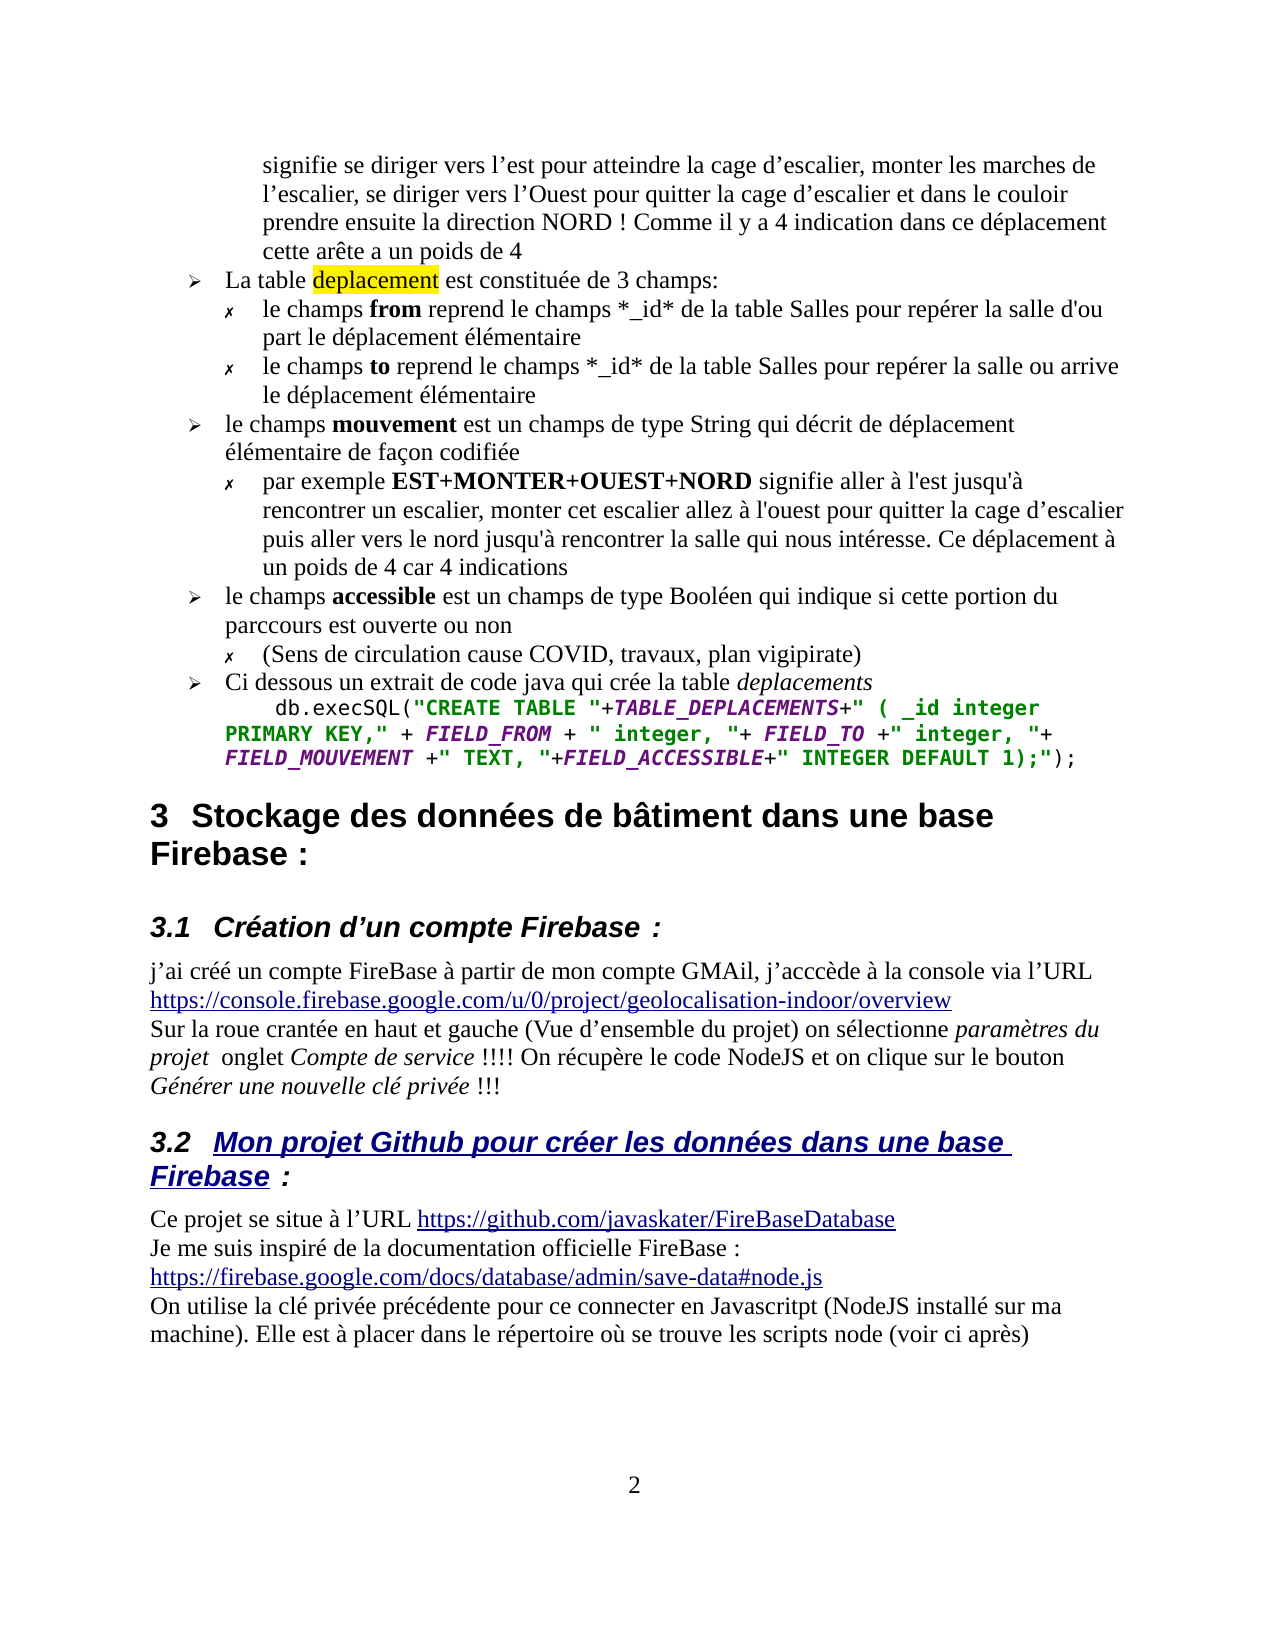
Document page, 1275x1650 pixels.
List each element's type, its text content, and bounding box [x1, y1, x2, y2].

list La table deplacement est constituée de 3 champs: [187, 265, 1125, 294]
text Sur la roue crantée en haut et gauche (Vue d’ensemble du projet) on sélectionne paramètres du projet onglet Compte de service !!!! On récupère le code NodeJS et on clique sur le bouton Générer une nouvelle clé privée !!! [150, 1014, 1125, 1100]
list le champs from reprend le champs *_id* de la table Salles pour repérer la salle d'ou part le déplacement élémentaire [225, 294, 1125, 351]
text https://console.firebase.google.com/u/0/project/geolocalisation-indoor/overview [150, 985, 1125, 1014]
text Je me suis inspiré de la documentation officielle FireBase : https://firebase.google.com/docs/database/admin/save-data#node.js [150, 1233, 1125, 1291]
subtitle Création d’un compte Firebase : [150, 910, 1125, 944]
list Ci dessous un extrait de code java qui crée la table deplacements [187, 667, 1125, 696]
subtitle Stockage des données de bâtiment dans une base Firebase : [150, 795, 1125, 873]
list db.execSQL("CREATE TABLE "+TABLE_DEPLACEMENTS+" ( _id integer PRIMARY KEY," + FIELD_FROM + " integer, "+ FIELD_TO +" integer, "+ FIELD_MOUVEMENT +" TEXT, "+FIELD_ACCESSIBLE+" INTEGER DEFAULT 1);"); [187, 696, 1125, 770]
list le champs mouvement est un champs de type String qui décrit de déplacement élémentaire de façon codifiée [187, 409, 1125, 466]
text j’ai créé un compte FireBase à partir de mon compte GMAil, j’acccède à la console via l’URL [150, 956, 1125, 985]
list par exemple EST+MONTER+OUEST+NORD signifie aller à l'est jusqu'à rencontrer un escalier, monter cet escalier allez à l'ouest pour quitter la cage d’escalier puis aller vers le nord jusqu'à rencontrer la salle qui nous intéresse. Ce déplacement à un poids de 4 car 4 indications [225, 466, 1125, 581]
list le champs to reprend le champs *_id* de la table Salles pour repérer la salle ou arrive le déplacement élémentaire [225, 351, 1125, 409]
text On utilise la clé privée précédente pour ce connecter en Javascritpt (NodeJS installé sur ma machine). Elle est à placer dans le répertoire où se trouve les scripts node (voir ci après) [150, 1291, 1125, 1348]
subtitle Mon projet Github pour créer les données dans une base Firebase : [150, 1125, 1125, 1192]
list (Sens de circulation cause COVID, travaux, plan vigipirate) [225, 639, 1125, 667]
text Ce projet se situe à l’URL https://github.com/javaskater/FireBaseDatabase [150, 1204, 1125, 1233]
list le champs accessible est un champs de type Booléen qui indique si cette portion du parccours est ouverte ou non [187, 581, 1125, 639]
list signifie se diriger vers l’est pour atteindre la cage d’escalier, monter les marches de l’escalier, se diriger vers l’Ouest pour quitter la cage d’escalier et dans le couloir prendre ensuite la direction NORD ! Comme il y a 4 indication dans ce déplacement cette arête a un poids de 4 [225, 150, 1125, 265]
